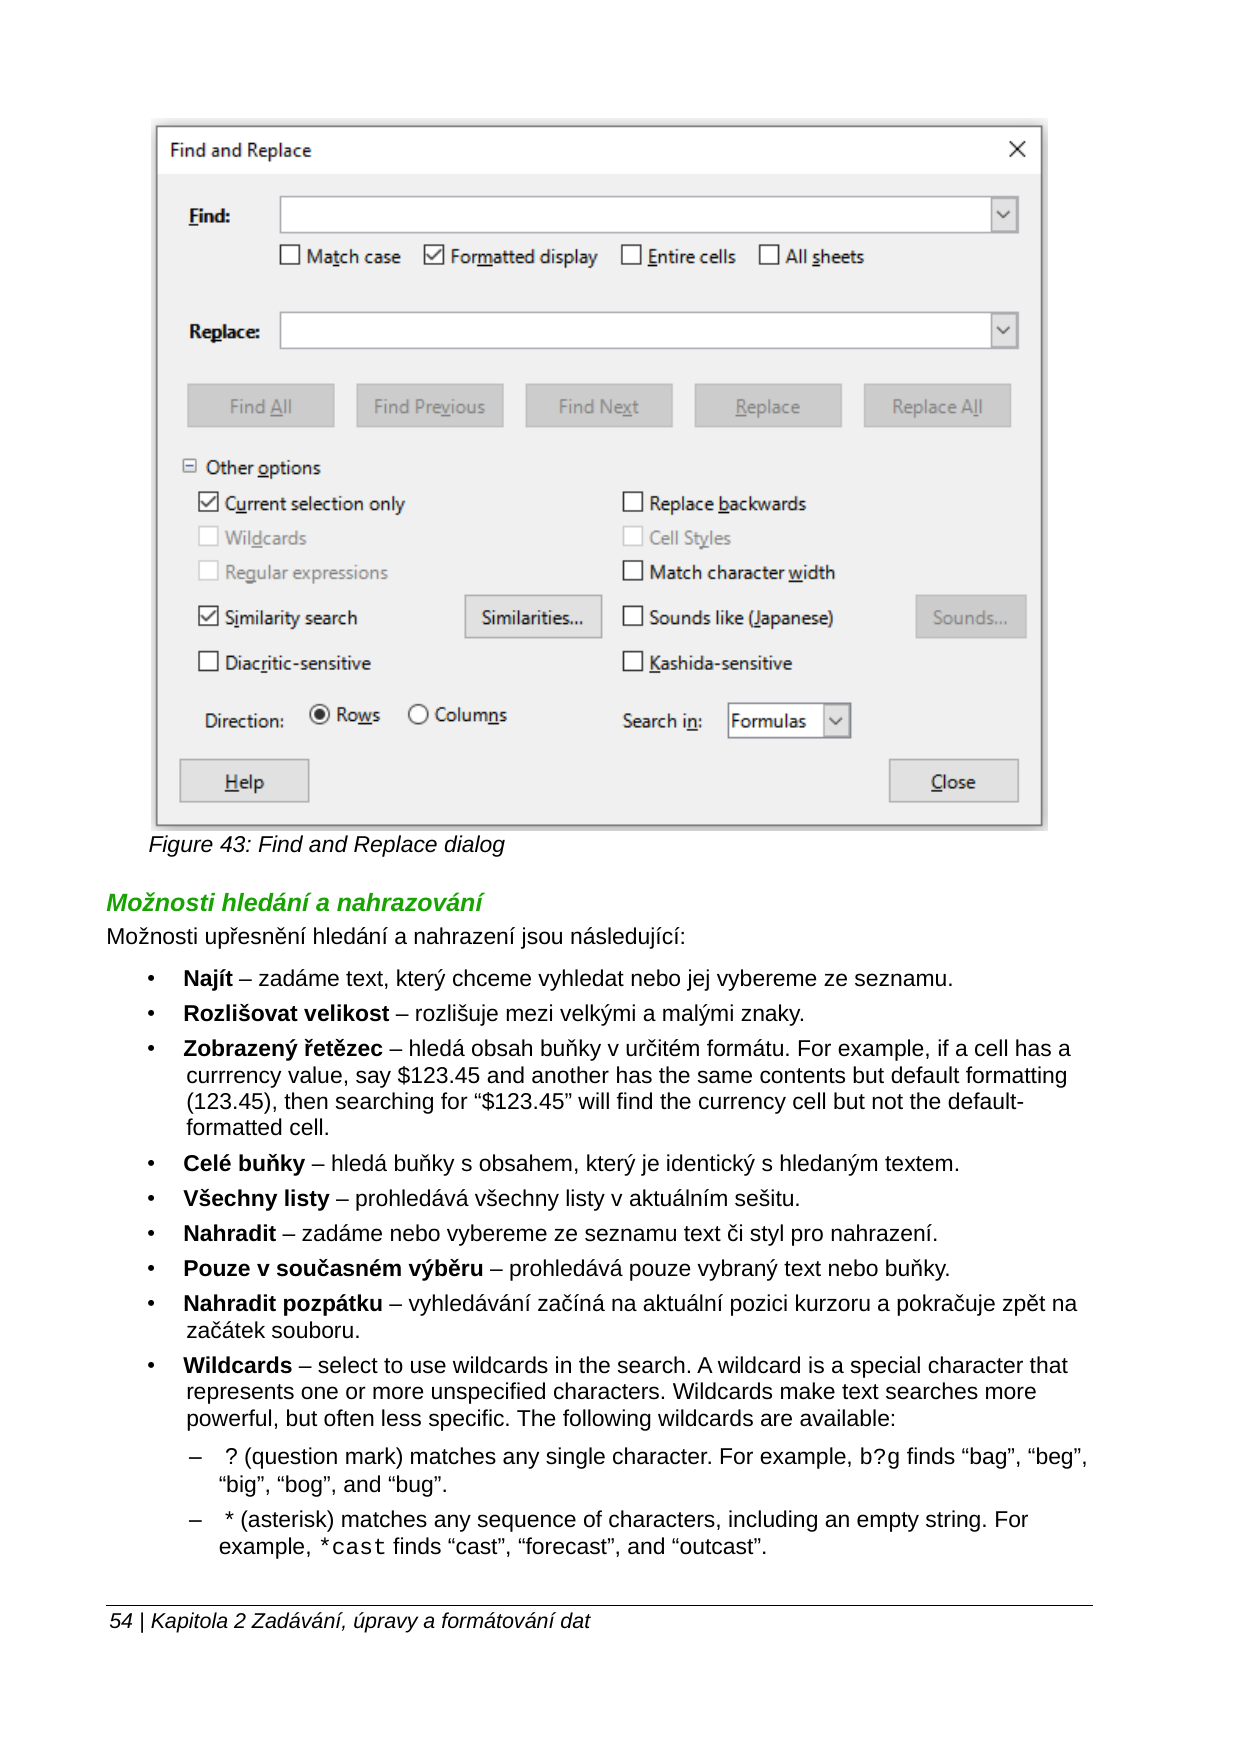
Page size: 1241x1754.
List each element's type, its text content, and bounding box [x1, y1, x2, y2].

list Zobrazený řetězec – hledá obsah buňky v určitém formátu. For example, if a cell has a currrency value, say $123.45 and another has the same contents but default formatting (123.45), then searching for “$123.45” will find the currency cell but not the default-formatted cell. [144, 1032, 1093, 1141]
list Najít – zadáme text, který chceme vyhledat nebo jej vybereme ze seznamu. [144, 962, 1093, 991]
text Možnosti upřesnění hledání a nahrazení jsou následující: [106, 923, 1093, 949]
list Nahradit pozpátku – vyhledávání začíná na aktuální pozici kurzoru a pokračuje zpět na začátek souboru. [144, 1287, 1093, 1343]
list Všechny listy – prohledává všechny listy v aktuálním sešitu. [144, 1182, 1093, 1211]
picture [151, 118, 1048, 831]
subtitle Možnosti hledání a nahrazování [106, 888, 1093, 917]
list ? (question mark) matches any single character. For example, b?g finds “bag”, “beg”, “big”, “bog”, and “bug”. [189, 1443, 1093, 1497]
list Rozlišovat velikost – rozlišuje mezi velkými a malými znaky. [144, 997, 1093, 1026]
list Wildcards – select to use wildcards in the search. A wildcard is a special character that represents one or more unspecified characters. Wildcards make text searches more powerful, but often less specific. The following wildcards are available: [144, 1349, 1093, 1434]
list * (asterisk) matches any sequence of characters, including an empty string. For example, *cast finds “cast”, “forecast”, and “outcast”. [189, 1506, 1093, 1561]
list Pouze v současném výběru – prohledává pouze vybraný text nebo buňky. [144, 1252, 1093, 1282]
list Nahradit – zadáme nebo vybereme ze seznamu text či styl pro nahrazení. [144, 1217, 1093, 1246]
list Celé buňky – hledá buňky s obsahem, který je identický s hledaným textem. [144, 1147, 1093, 1176]
text Figure 43: Find and Replace dialog [148, 118, 1051, 857]
